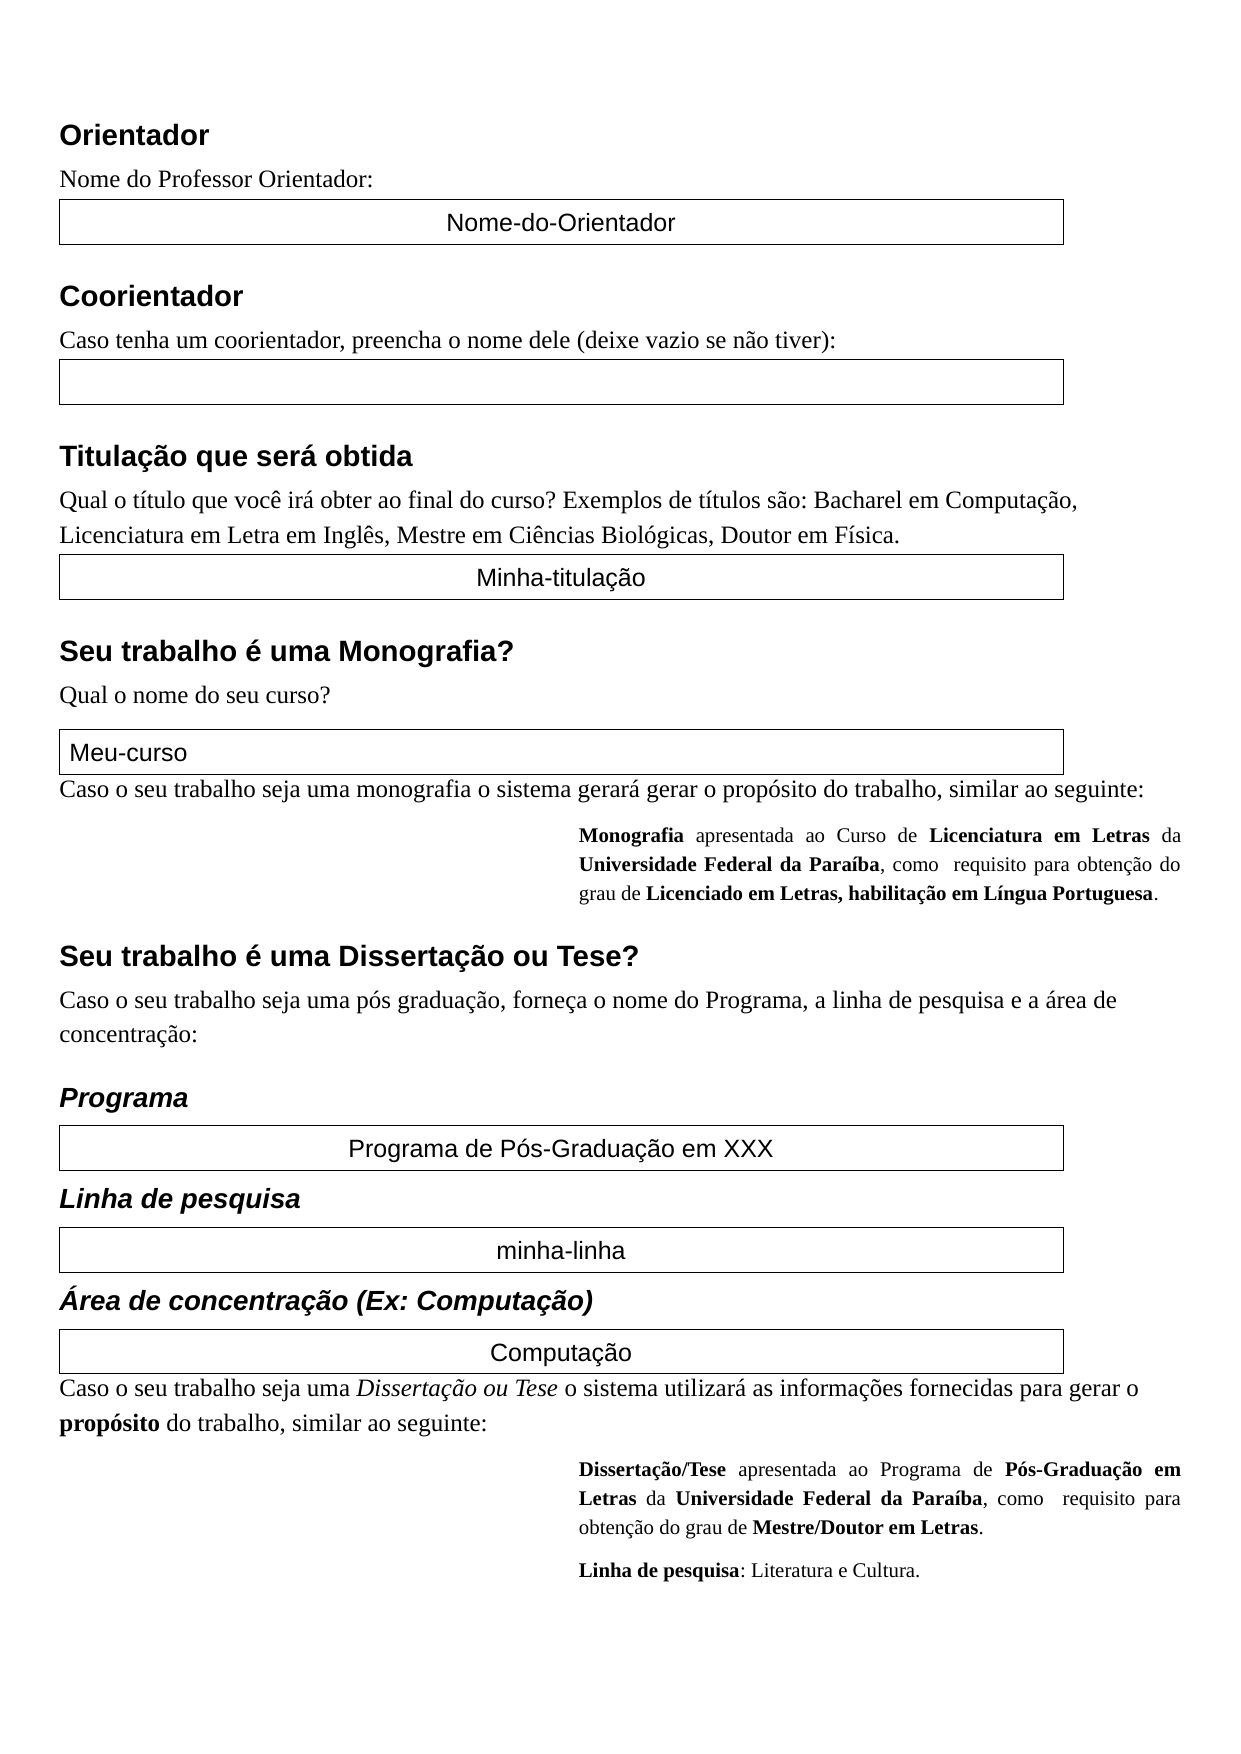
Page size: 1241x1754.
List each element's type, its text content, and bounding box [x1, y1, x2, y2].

text Caso o seu trabalho seja uma monografia o sistema gerará gerar o propósito do trabalho, similar ao seguinte: [59, 774, 1181, 803]
text Caso o seu trabalho seja uma Dissertação ou Tese o sistema utilizará as informações fornecidas para gerar o propósito do trabalho, similar ao seguinte: [59, 1373, 1181, 1437]
text Qual o nome do seu curso? [59, 680, 1181, 709]
text Dissertação/Tese apresentada ao Programa de Pós-Graduação em Letras da Universidade Federal da Paraíba, como requisito para obtenção do grau de Mestre/Doutor em Letras. [579, 1457, 1181, 1539]
subtitle Orientador [59, 118, 1181, 152]
subtitle Linha de pesquisa [59, 1183, 1181, 1214]
subtitle Coorientador [59, 278, 1181, 312]
text Linha de pesquisa: Literatura e Cultura. [579, 1558, 1181, 1582]
text Caso tenha um coorientador, preencha o nome dele (deixe vazio se não tiver): [59, 325, 1181, 404]
text Monografia apresentada ao Curso de Licenciatura em Letras da Universidade Federal da Paraíba, como requisito para obtenção do grau de Licenciado em Letras, habilitação em Língua Portuguesa. [579, 823, 1181, 905]
subtitle Programa [59, 1081, 1181, 1113]
subtitle Seu trabalho é uma Monografia? [59, 634, 1181, 668]
subtitle Área de concentração (Ex: Computação) [59, 1284, 1181, 1316]
text Qual o título que você irá obter ao final do curso? Exemplos de títulos são: Bacharel em Computação, Licenciatura em Letra em Inglês, Mestre em Ciências Biológicas, Doutor em Física. [59, 485, 1181, 599]
text Caso o seu trabalho seja uma pós graduação, forneça o nome do Programa, a linha de pesquisa e a área de concentração: [59, 985, 1181, 1048]
subtitle Titulação que será obtida [59, 439, 1181, 473]
text Nome do Professor Orientador: [59, 164, 1181, 244]
subtitle Seu trabalho é uma Dissertação ou Tese? [59, 939, 1181, 972]
